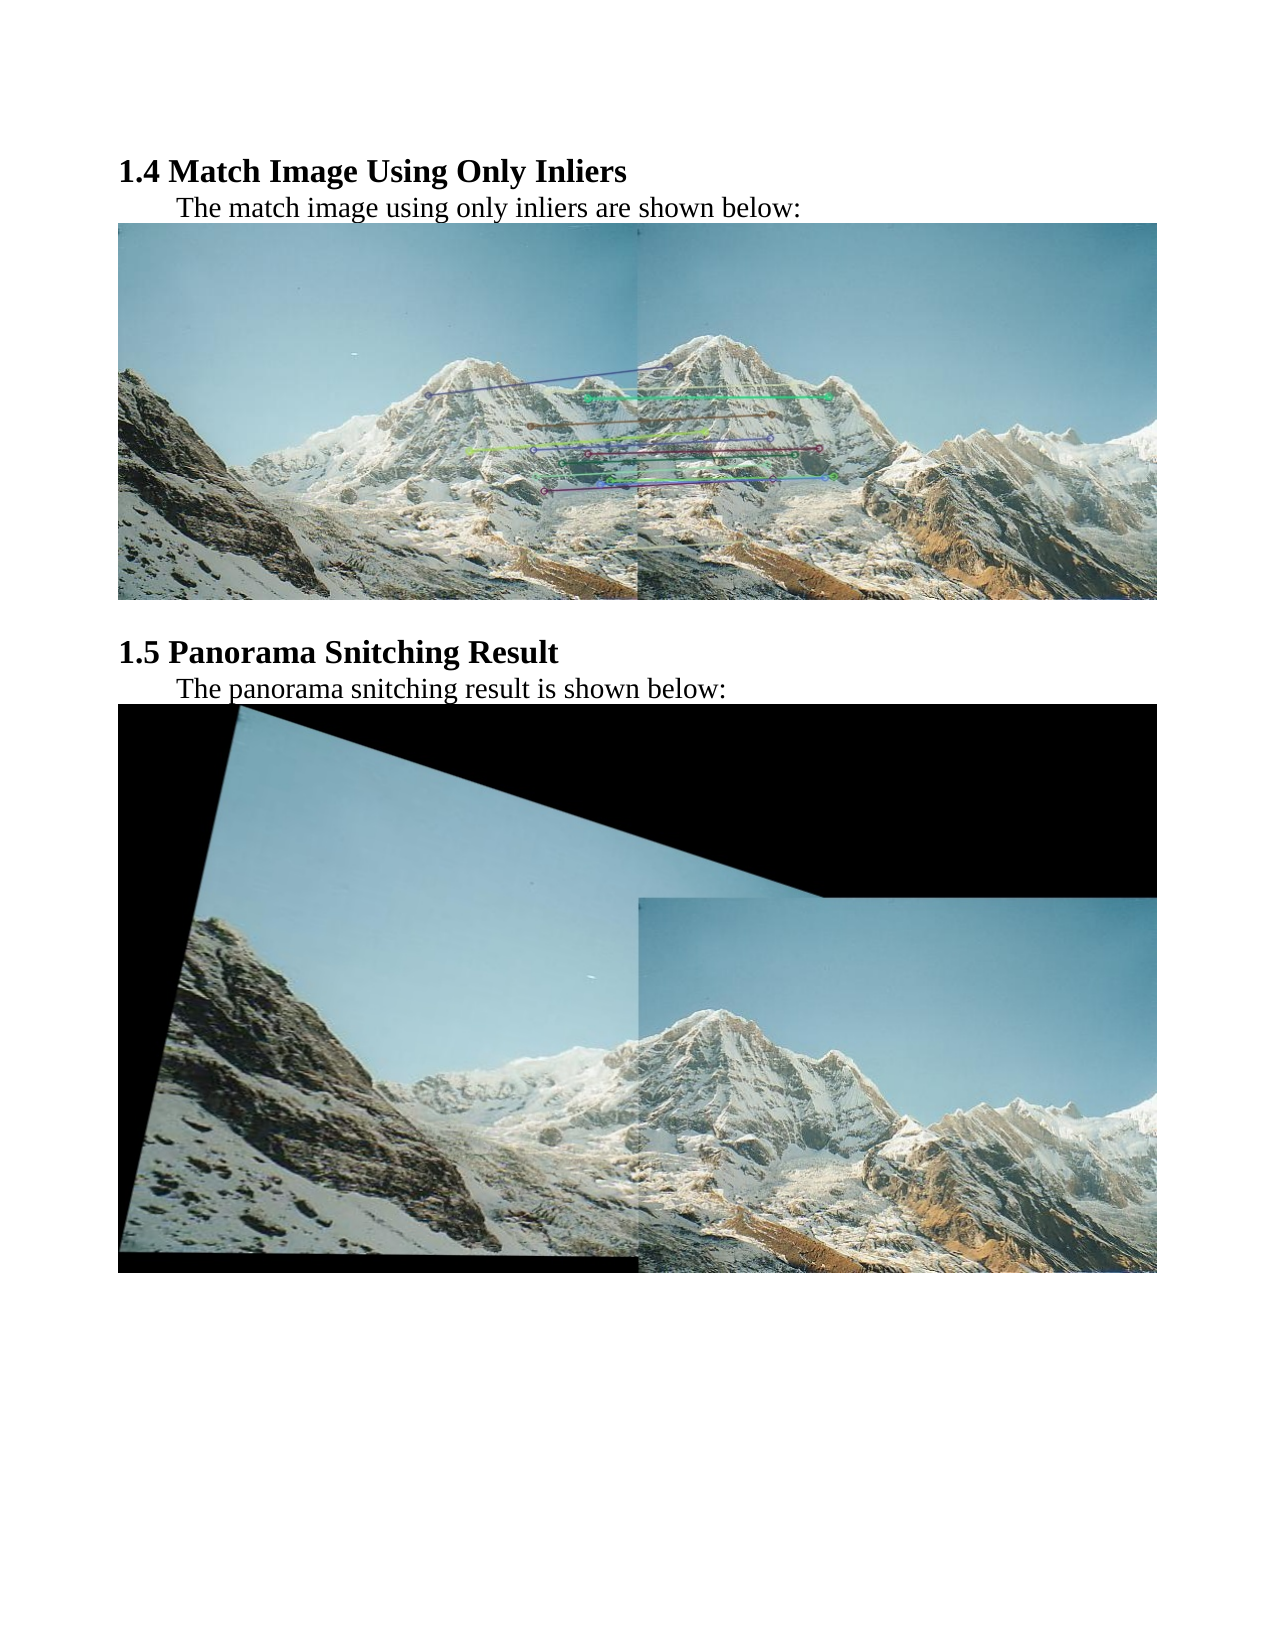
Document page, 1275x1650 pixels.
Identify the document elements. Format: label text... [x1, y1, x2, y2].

text The panorama snitching result is shown below: [118, 671, 1157, 704]
picture [118, 223, 1157, 600]
text 1.4 Match Image Using Only Inliers [118, 152, 1157, 190]
picture [118, 704, 1157, 1273]
text The match image using only inliers are shown below: [118, 190, 1157, 223]
text 1.5 Panorama Snitching Result [118, 633, 1157, 671]
